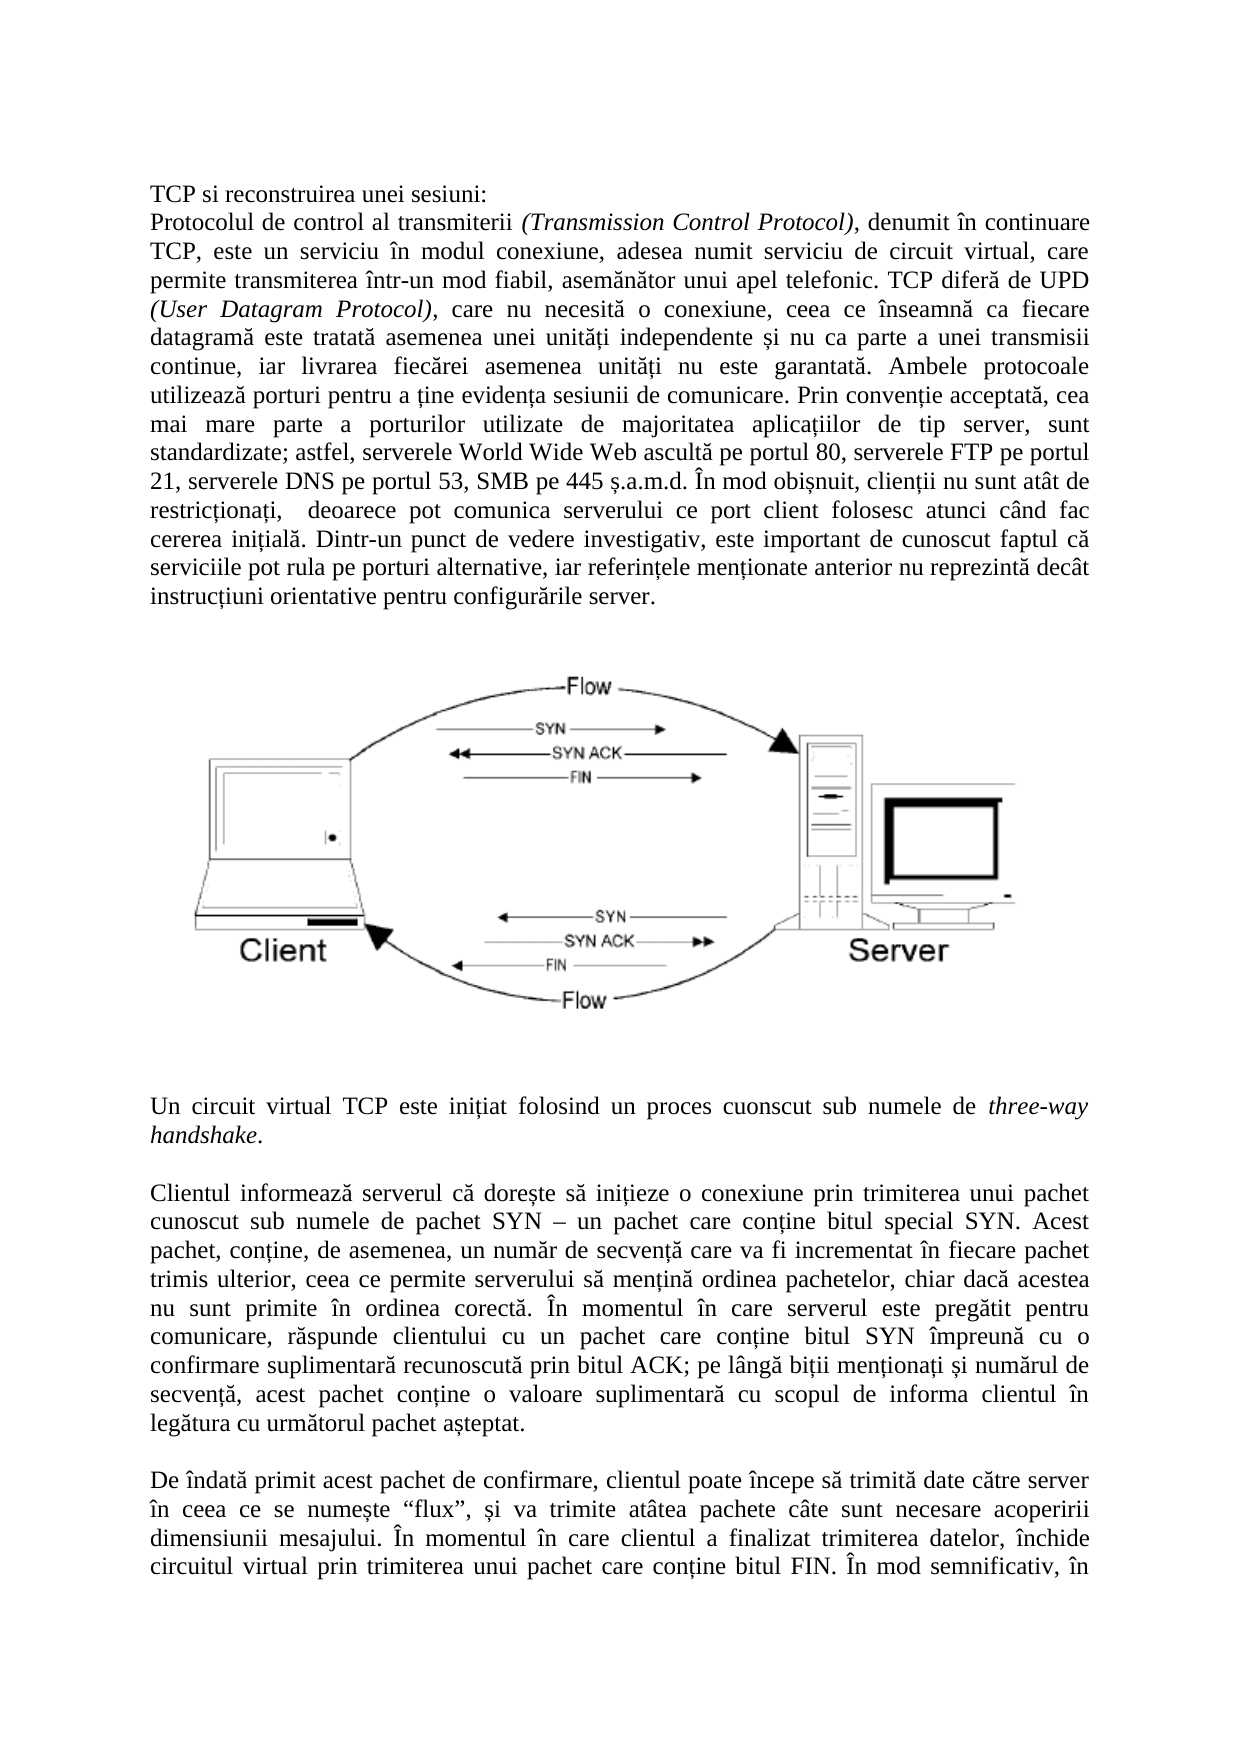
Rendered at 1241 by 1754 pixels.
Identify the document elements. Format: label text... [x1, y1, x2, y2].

picture [167, 638, 1073, 1034]
text Clientul informează serverul că dorește să inițieze o conexiune prin trimiterea unui pachet cunoscut sub numele de pachet SYN – un pachet care conține bitul special SYN. Acest pachet, conține, de asemenea, un număr de secvență care va fi incrementat în fiecare pachet trimis ulterior, ceea ce permite serverului să mențină ordinea pachetelor, chiar dacă acestea nu sunt primite în ordinea corectă. În momentul în care serverul este pregătit pentru comunicare, răspunde clientului cu un pachet care conține bitul SYN împreună cu o confirmare suplimentară recunoscută prin bitul ACK; pe lângă biții menționați și numărul de secvență, acest pachet conține o valoare suplimentară cu scopul de informa clientul în legătura cu următorul pachet așteptat. [150, 1178, 1091, 1436]
text TCP si reconstruirea unei sesiuni: [150, 179, 1091, 207]
text Protocolul de control al transmiterii (Transmission Control Protocol), denumit în continuare TCP, este un serviciu în modul conexiune, adesea numit serviciu de circuit virtual, care permite transmiterea într-un mod fiabil, asemănător unui apel telefonic. TCP diferă de UPD (User Datagram Protocol), care nu necesită o conexiune, ceea ce înseamnă ca fiecare datagramă este tratată asemenea unei unități independente și nu ca parte a unei transmisii continue, iar livrarea fiecărei asemenea unități nu este garantată. Ambele protocoale utilizează porturi pentru a ține evidența sesiunii de comunicare. Prin convenție acceptată, cea mai mare parte a porturilor utilizate de majoritatea aplicațiilor de tip server, sunt standardizate; astfel, serverele World Wide Web ascultă pe portul 80, serverele FTP pe portul 21, serverele DNS pe portul 53, SMB pe 445 ș.a.m.d. În mod obișnuit, clienții nu sunt atât de restricționați, deoarece pot comunica serverului ce port client folosesc atunci când fac cererea inițială. Dintr-un punct de vedere investigativ, este important de cunoscut faptul că serviciile pot rula pe porturi alternative, iar referințele menționate anterior nu reprezintă decât instrucțiuni orientative pentru configurările server. [150, 207, 1091, 610]
text De îndată primit acest pachet de confirmare, clientul poate începe să trimită date către server în ceea ce se numește “flux”, și va trimite atâtea pachete câte sunt necesare acoperirii dimensiunii mesajului. În momentul în care clientul a finalizat trimiterea datelor, închide circuitul virtual prin trimiterea unui pachet care conține bitul FIN. În mod semnificativ, în [150, 1465, 1091, 1580]
text Un circuit virtual TCP este inițiat folosind un proces cuonscut sub numele de three-way handshake. [150, 1091, 1091, 1149]
